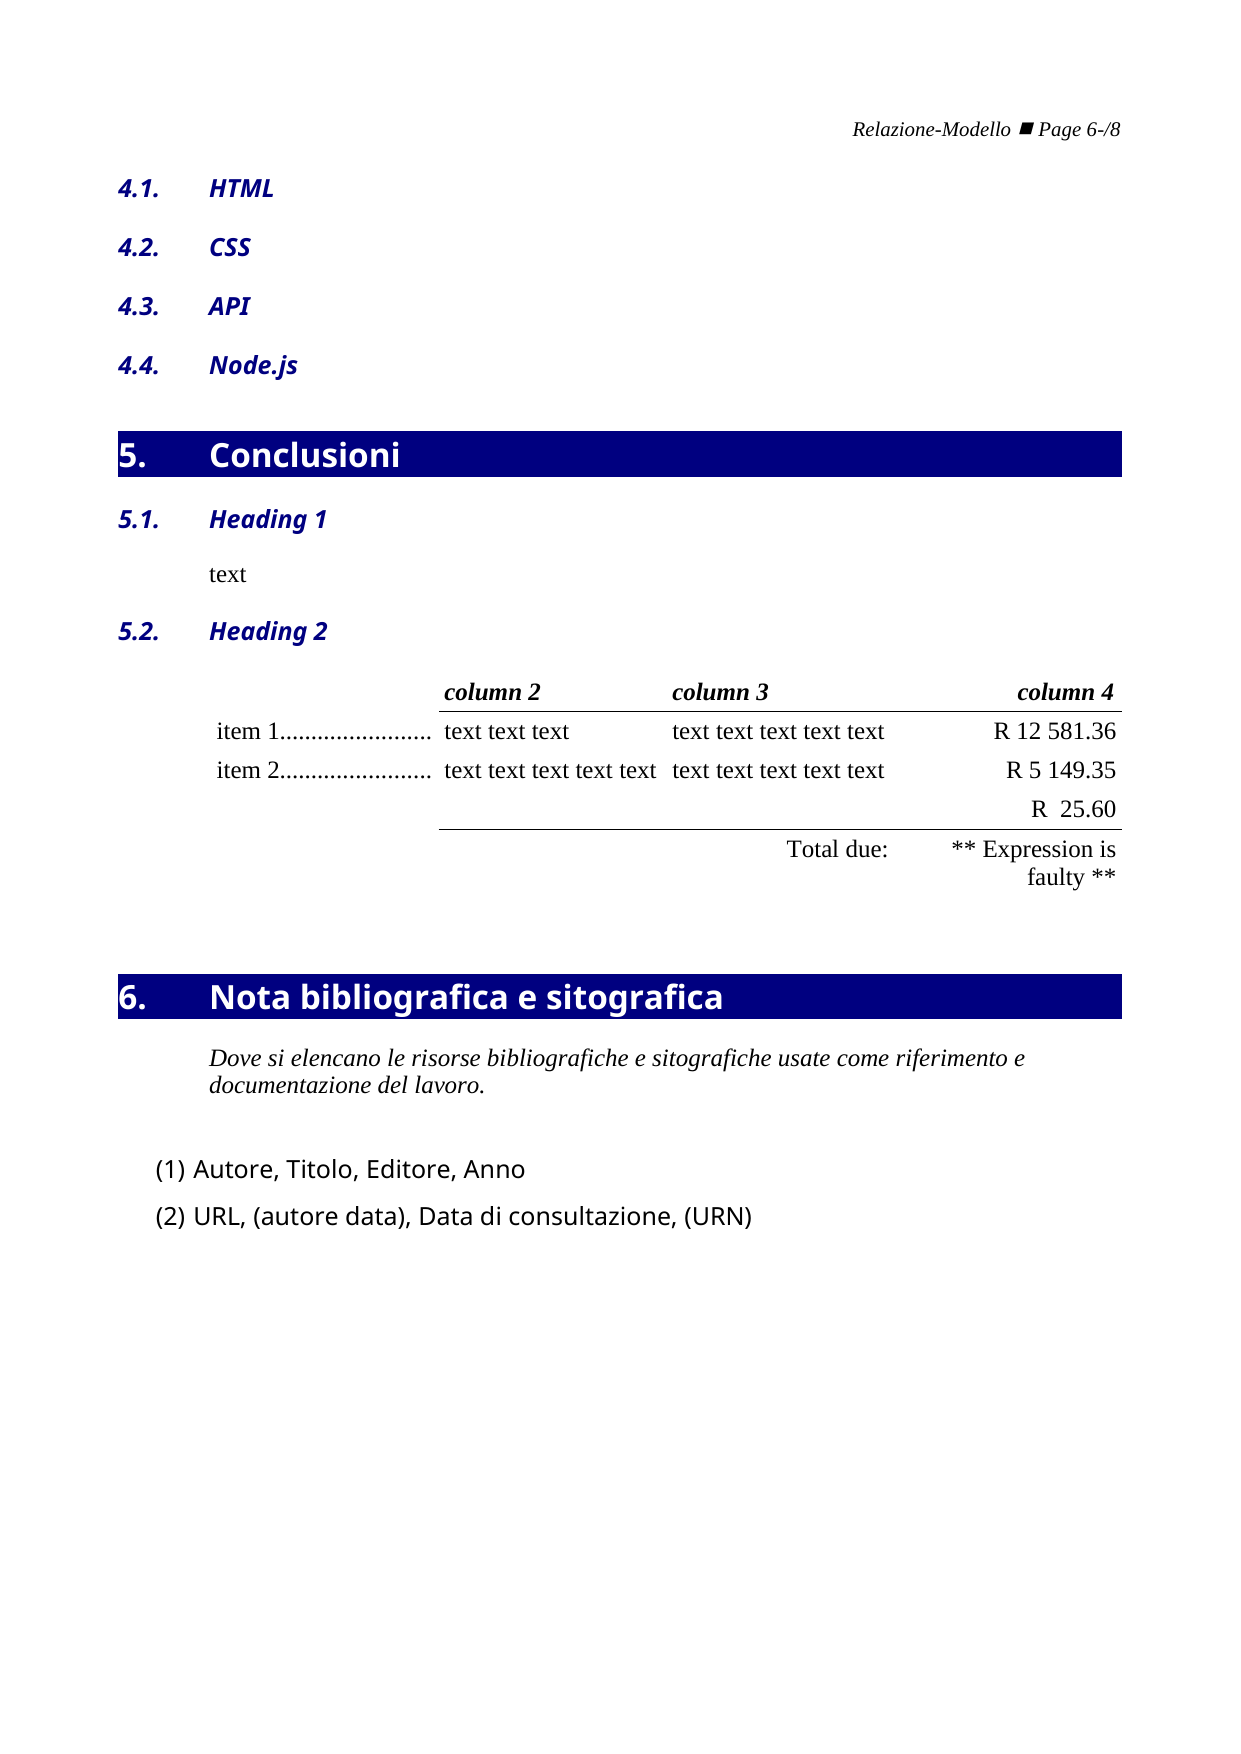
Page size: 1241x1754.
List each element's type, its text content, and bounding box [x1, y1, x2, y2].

table_cell item 2 [211, 751, 438, 790]
table_cell [439, 830, 666, 896]
table_header column 2 [439, 672, 666, 711]
subtitle API [118, 288, 1122, 322]
table_cell [211, 790, 438, 829]
table_cell [439, 790, 666, 829]
table_cell text text text text text [666, 751, 894, 790]
text text [209, 561, 1122, 588]
table_cell R 12 581.36 [894, 712, 1122, 751]
table_header [211, 672, 438, 712]
subtitle Node.js [118, 347, 1122, 381]
table_cell Total due: [666, 830, 894, 896]
table_header column 3 [666, 672, 894, 711]
text Dove si elencano le risorse bibliografiche e sitografiche usate come riferimento e documentazione del lavoro. [209, 1044, 1122, 1099]
table_cell [211, 829, 438, 896]
table_cell text text text [439, 712, 666, 751]
subtitle Heading 1 [118, 502, 1122, 536]
subtitle HTML [118, 171, 1122, 204]
table_cell R 5 149.35 [894, 751, 1122, 790]
subtitle Nota bibliografica e sitografica [118, 974, 1122, 1019]
subtitle Conclusioni [118, 431, 1122, 477]
table_header column 4 [894, 672, 1122, 711]
subtitle Heading 2 [118, 613, 1122, 647]
table_cell [666, 790, 894, 829]
list URL, (autore data), Data di consultazione, (URN) [156, 1198, 1122, 1232]
subtitle CSS [118, 229, 1122, 263]
list Autore, Titolo, Editore, Anno [156, 1152, 1122, 1186]
table_cell text text text text text [439, 751, 666, 790]
table_cell text text text text text [666, 712, 894, 751]
table_cell ** Expression is faulty ** [894, 830, 1122, 896]
table_cell item 1 [211, 712, 438, 751]
table_cell R 25.60 [894, 790, 1122, 829]
